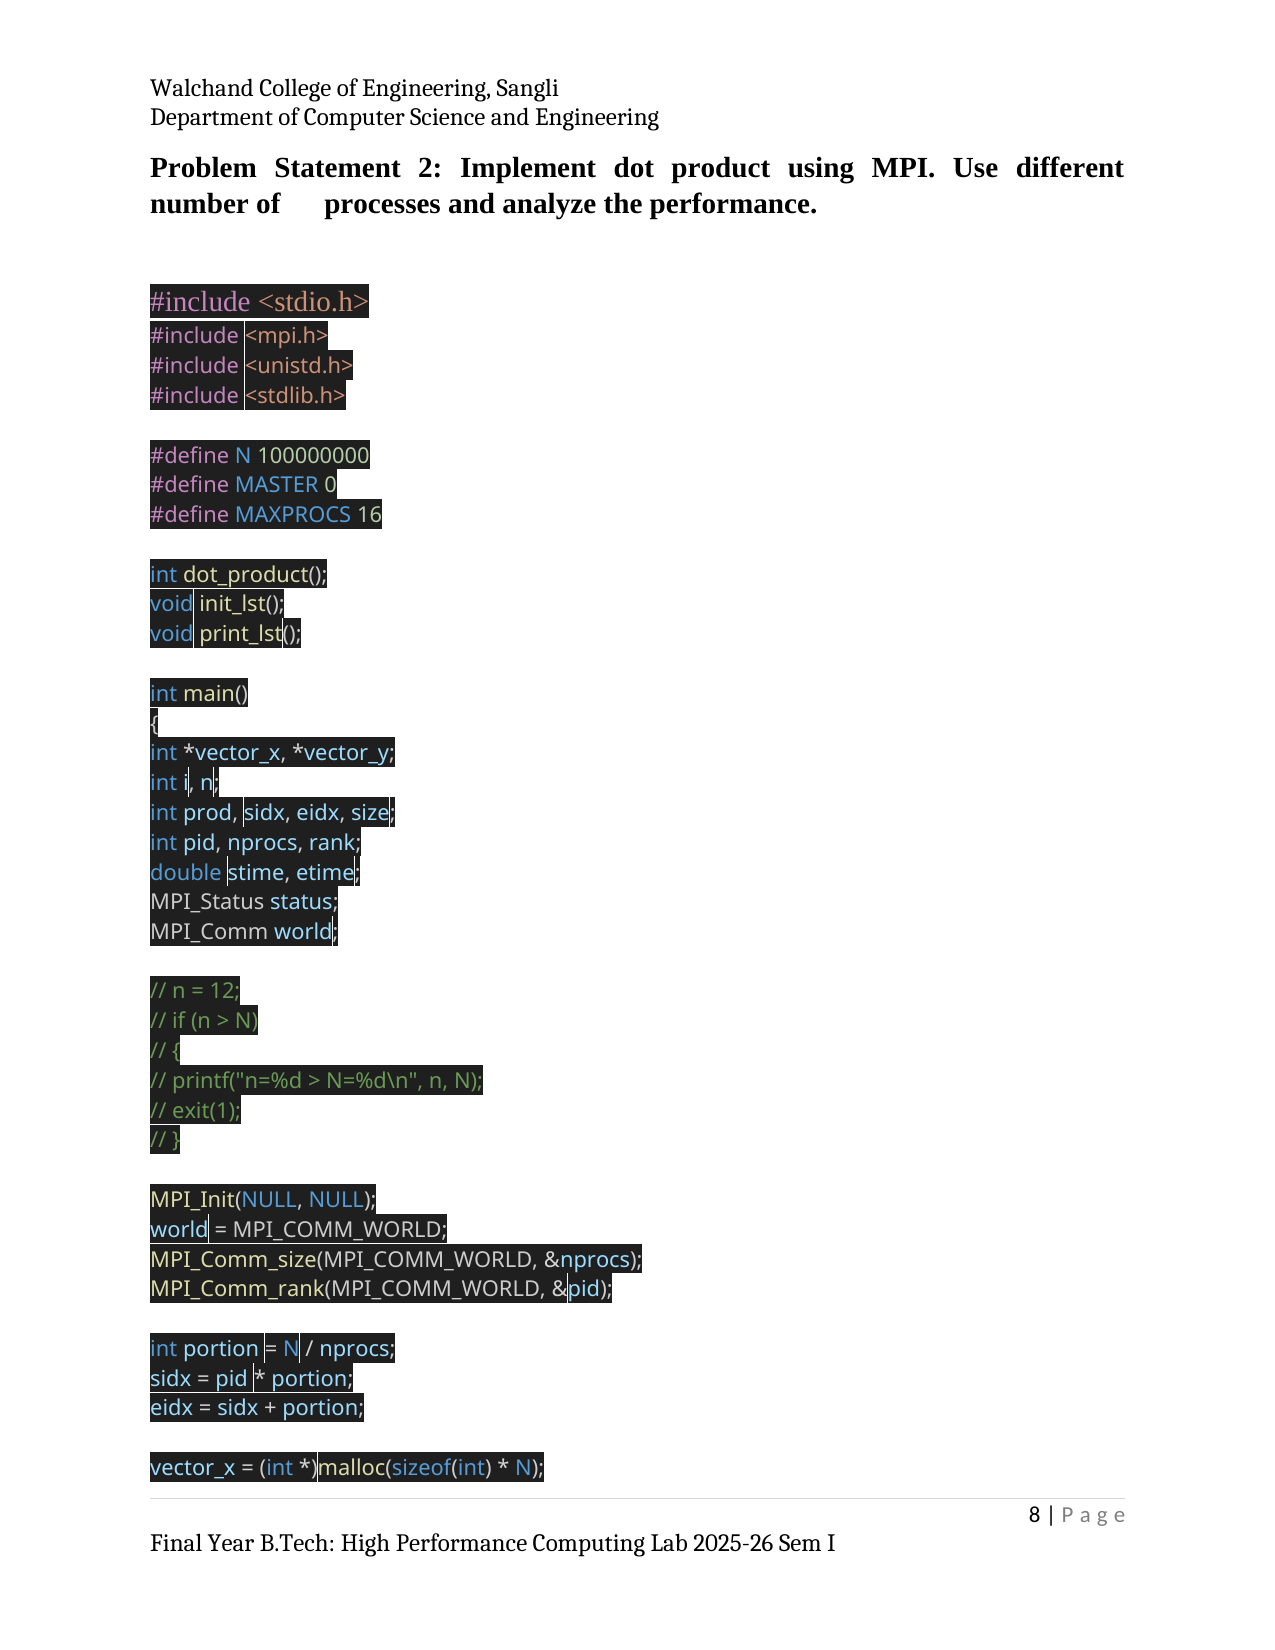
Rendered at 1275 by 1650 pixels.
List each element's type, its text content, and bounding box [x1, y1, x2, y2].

text MPI_Comm world; [150, 916, 1125, 946]
text Problem Statement 2: Implement dot product using MPI. Use different number of processes and analyze the performance. [150, 150, 1125, 220]
text // n = 12; [150, 976, 1125, 1005]
text #include <stdlib.h> [150, 380, 1125, 410]
text MPI_Status status; [150, 886, 1125, 916]
text int pid, nprocs, rank; [150, 827, 1125, 856]
text int prod, sidx, eidx, size; [150, 797, 1125, 827]
text int main() [150, 678, 1125, 707]
text int dot_product(); [150, 559, 1125, 588]
text int portion = N / nprocs; [150, 1333, 1125, 1363]
text #include <unistd.h> [150, 350, 1125, 380]
text // printf("n=%d > N=%d\n", n, N); [150, 1065, 1125, 1095]
text // if (n > N) [150, 1005, 1125, 1035]
text #include <mpi.h> [150, 321, 1125, 350]
text world = MPI_COMM_WORLD; [150, 1214, 1125, 1243]
text #define MASTER 0 [150, 469, 1125, 499]
text int i, n; [150, 767, 1125, 797]
text sidx = pid * portion; [150, 1363, 1125, 1392]
text void print_lst(); [150, 618, 1125, 648]
text MPI_Init(NULL, NULL); [150, 1184, 1125, 1214]
text int *vector_x, *vector_y; [150, 737, 1125, 767]
text #define MAXPROCS 16 [150, 499, 1125, 529]
text // exit(1); [150, 1095, 1125, 1124]
text // } [150, 1124, 1125, 1154]
text { [150, 707, 1125, 737]
text double stime, etime; [150, 856, 1125, 886]
text MPI_Comm_rank(MPI_COMM_WORLD, &pid); [150, 1273, 1125, 1303]
text #include <stdio.h> [150, 284, 1125, 318]
text // { [150, 1035, 1125, 1065]
text #define N 100000000 [150, 439, 1125, 469]
text eidx = sidx + portion; [150, 1392, 1125, 1422]
text void init_lst(); [150, 588, 1125, 618]
text MPI_Comm_size(MPI_COMM_WORLD, &nprocs); [150, 1243, 1125, 1273]
text vector_x = (int *)malloc(sizeof(int) * N); [150, 1452, 1125, 1482]
